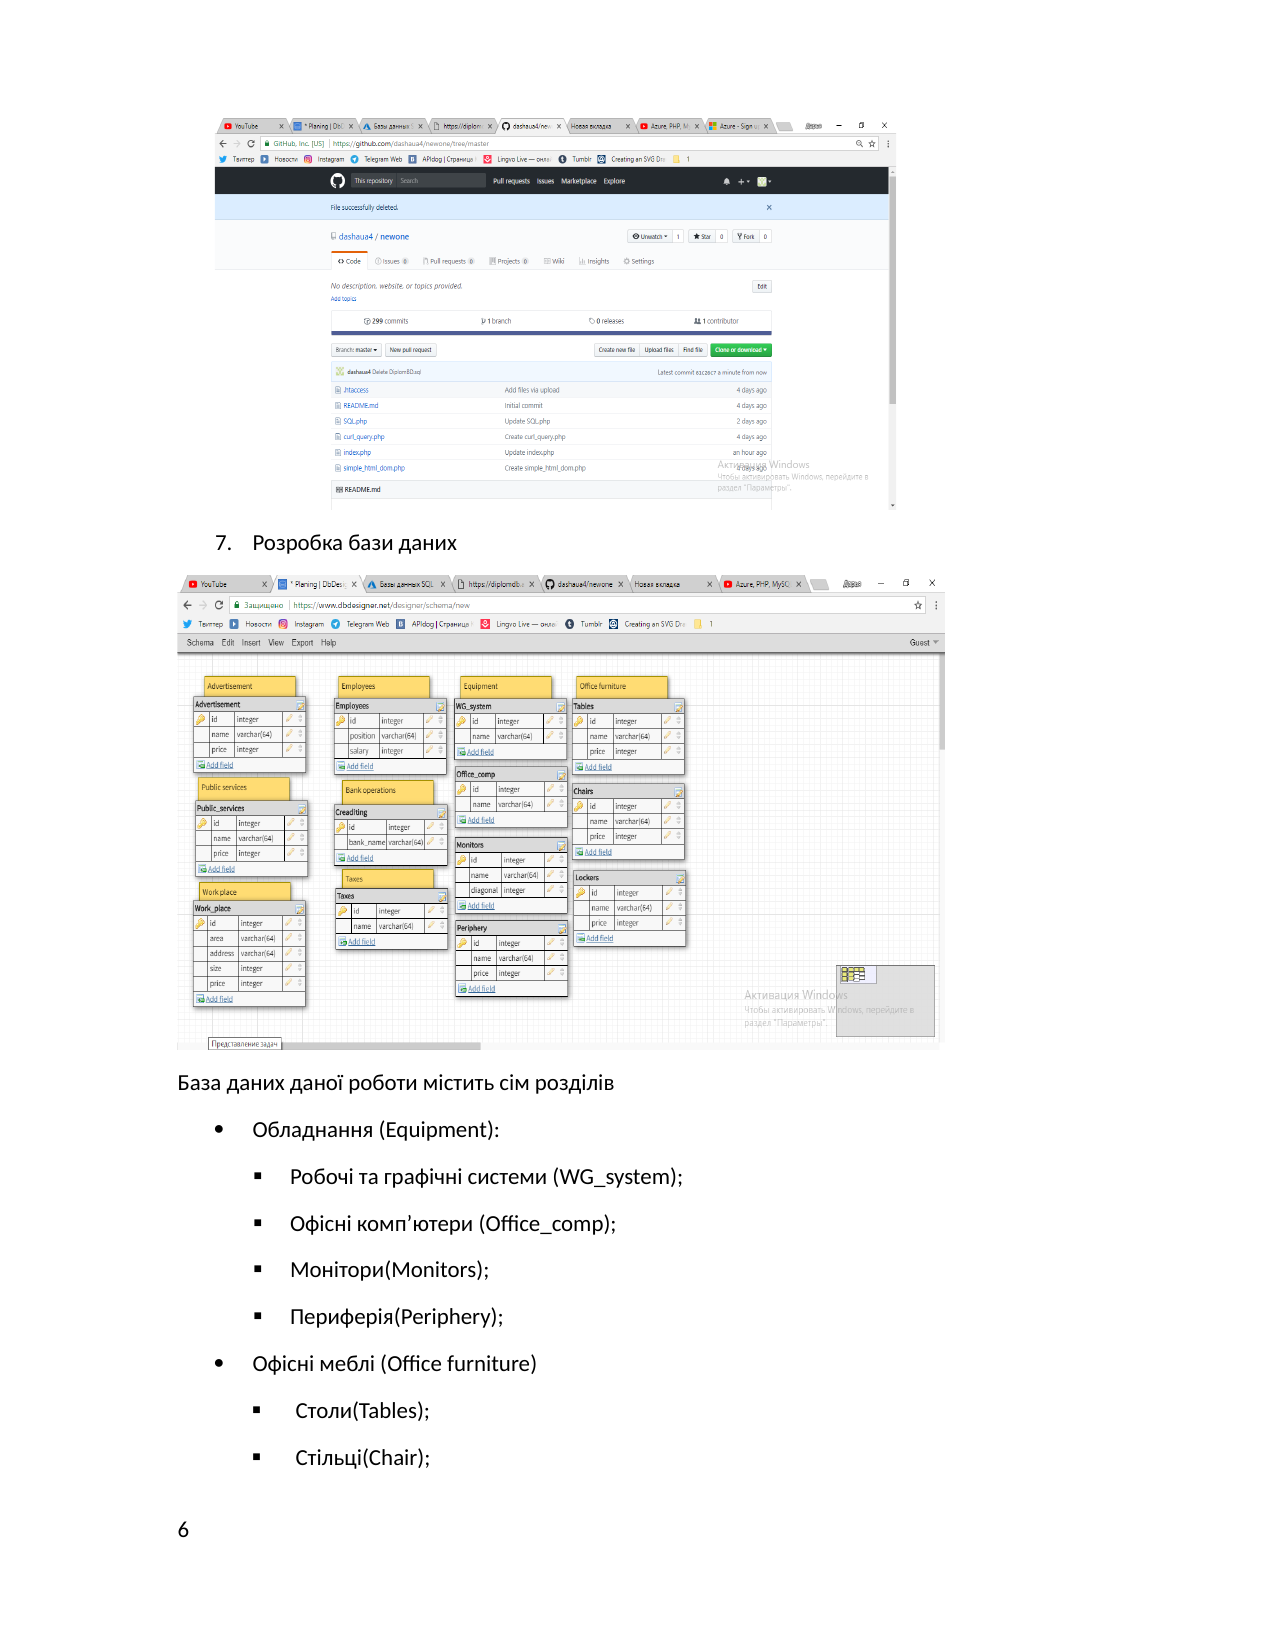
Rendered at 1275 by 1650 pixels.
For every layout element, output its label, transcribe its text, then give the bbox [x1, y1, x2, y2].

list Розробка бази даних [215, 528, 1186, 556]
picture [177, 575, 945, 1050]
picture [214, 118, 897, 510]
text База даних даної роботи містить сім розділів [177, 1068, 1186, 1096]
list Периферія(Periphery); [252, 1302, 1186, 1330]
list Офісні меблі (Office furniture) [215, 1349, 1186, 1377]
list Обладнання (Equipment): [215, 1115, 1186, 1143]
list Офісні комп’ютери (Office_comp); [252, 1209, 1186, 1237]
list Монітори(Monitors); [252, 1256, 1186, 1283]
list Столи(Tables); [251, 1396, 1186, 1424]
list Стільці(Chair); [251, 1443, 1186, 1471]
list Робочі та графічні системи (WG_system); [252, 1162, 1186, 1190]
